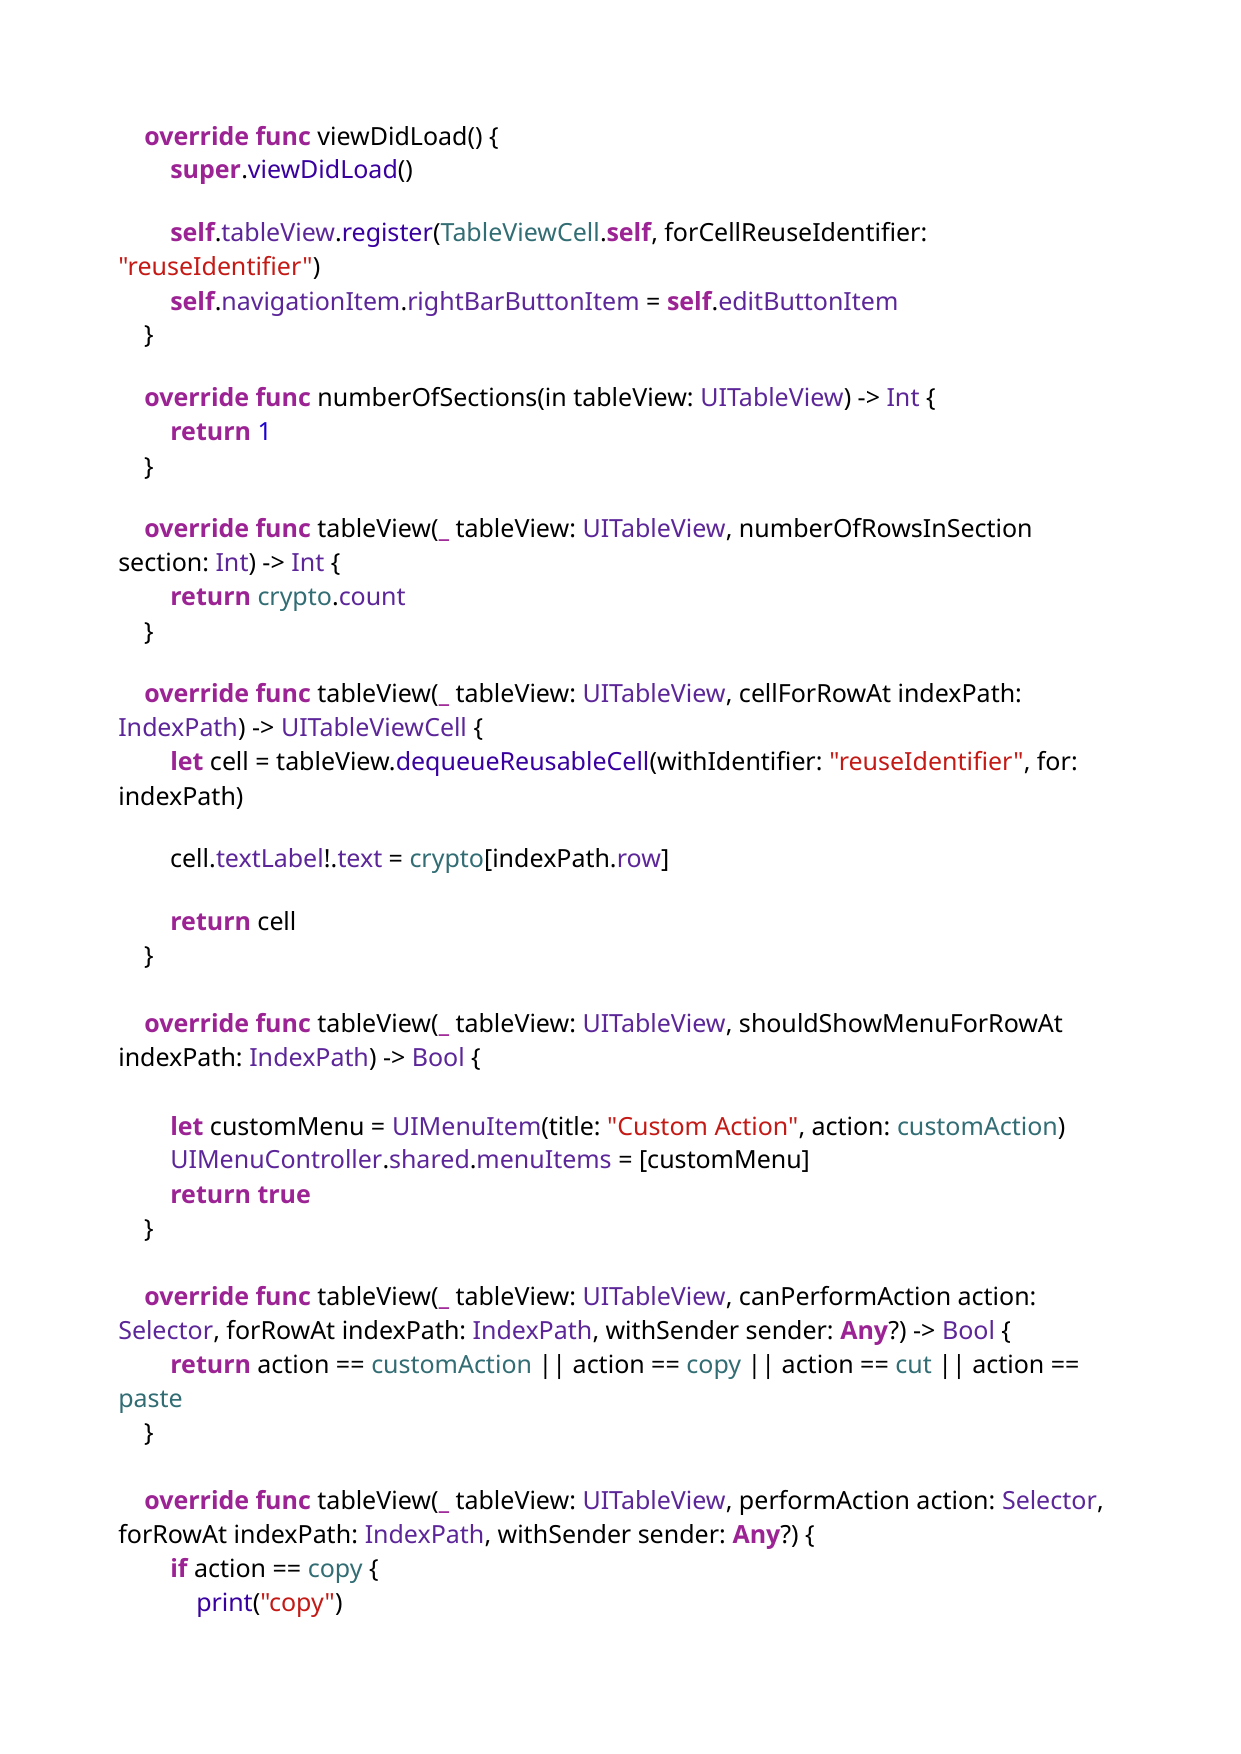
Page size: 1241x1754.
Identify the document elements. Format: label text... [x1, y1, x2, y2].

text } [118, 613, 1122, 647]
text override func tableView(_ tableView: UITableView, performAction action: Selector, forRowAt indexPath: IndexPath, withSender sender: Any?) { [118, 1483, 1122, 1551]
text self.navigationItem.rightBarButtonItem = self.editButtonItem [118, 283, 1122, 317]
text print("copy") [118, 1585, 1122, 1619]
text let cell = tableView.dequeueReusableCell(withIdentifier: "reuseIdentifier", for: indexPath) [118, 744, 1122, 812]
text UIMenuController.shared.menuItems = [customMenu] [118, 1142, 1122, 1176]
text return cell [118, 904, 1122, 938]
text return true [118, 1176, 1122, 1210]
text if action == copy { [118, 1551, 1122, 1585]
text return action == customAction || action == copy || action == cut || action == paste [118, 1347, 1122, 1415]
text override func tableView(_ tableView: UITableView, numberOfRowsInSection section: Int) -> Int { [118, 511, 1122, 579]
text self.tableView.register(TableViewCell.self, forCellReuseIdentifier: "reuseIdentifier") [118, 215, 1122, 283]
text let customMenu = UIMenuItem(title: "Custom Action", action: customAction) [118, 1108, 1122, 1142]
text } [118, 938, 1122, 972]
text override func viewDidLoad() { [118, 118, 1122, 152]
text return crypto.count [118, 579, 1122, 613]
text } [118, 1210, 1122, 1244]
text } [118, 448, 1122, 482]
text cell.textLabel!.text = crypto[indexPath.row] [118, 841, 1122, 875]
text } [118, 317, 1122, 351]
text override func numberOfSections(in tableView: UITableView) -> Int { [118, 380, 1122, 414]
text override func tableView(_ tableView: UITableView, shouldShowMenuForRowAt indexPath: IndexPath) -> Bool { [118, 1006, 1122, 1074]
text return 1 [118, 414, 1122, 448]
text super.viewDidLoad() [118, 152, 1122, 186]
text } [118, 1415, 1122, 1449]
text override func tableView(_ tableView: UITableView, cellForRowAt indexPath: IndexPath) -> UITableViewCell { [118, 676, 1122, 744]
text override func tableView(_ tableView: UITableView, canPerformAction action: Selector, forRowAt indexPath: IndexPath, withSender sender: Any?) -> Bool { [118, 1278, 1122, 1347]
